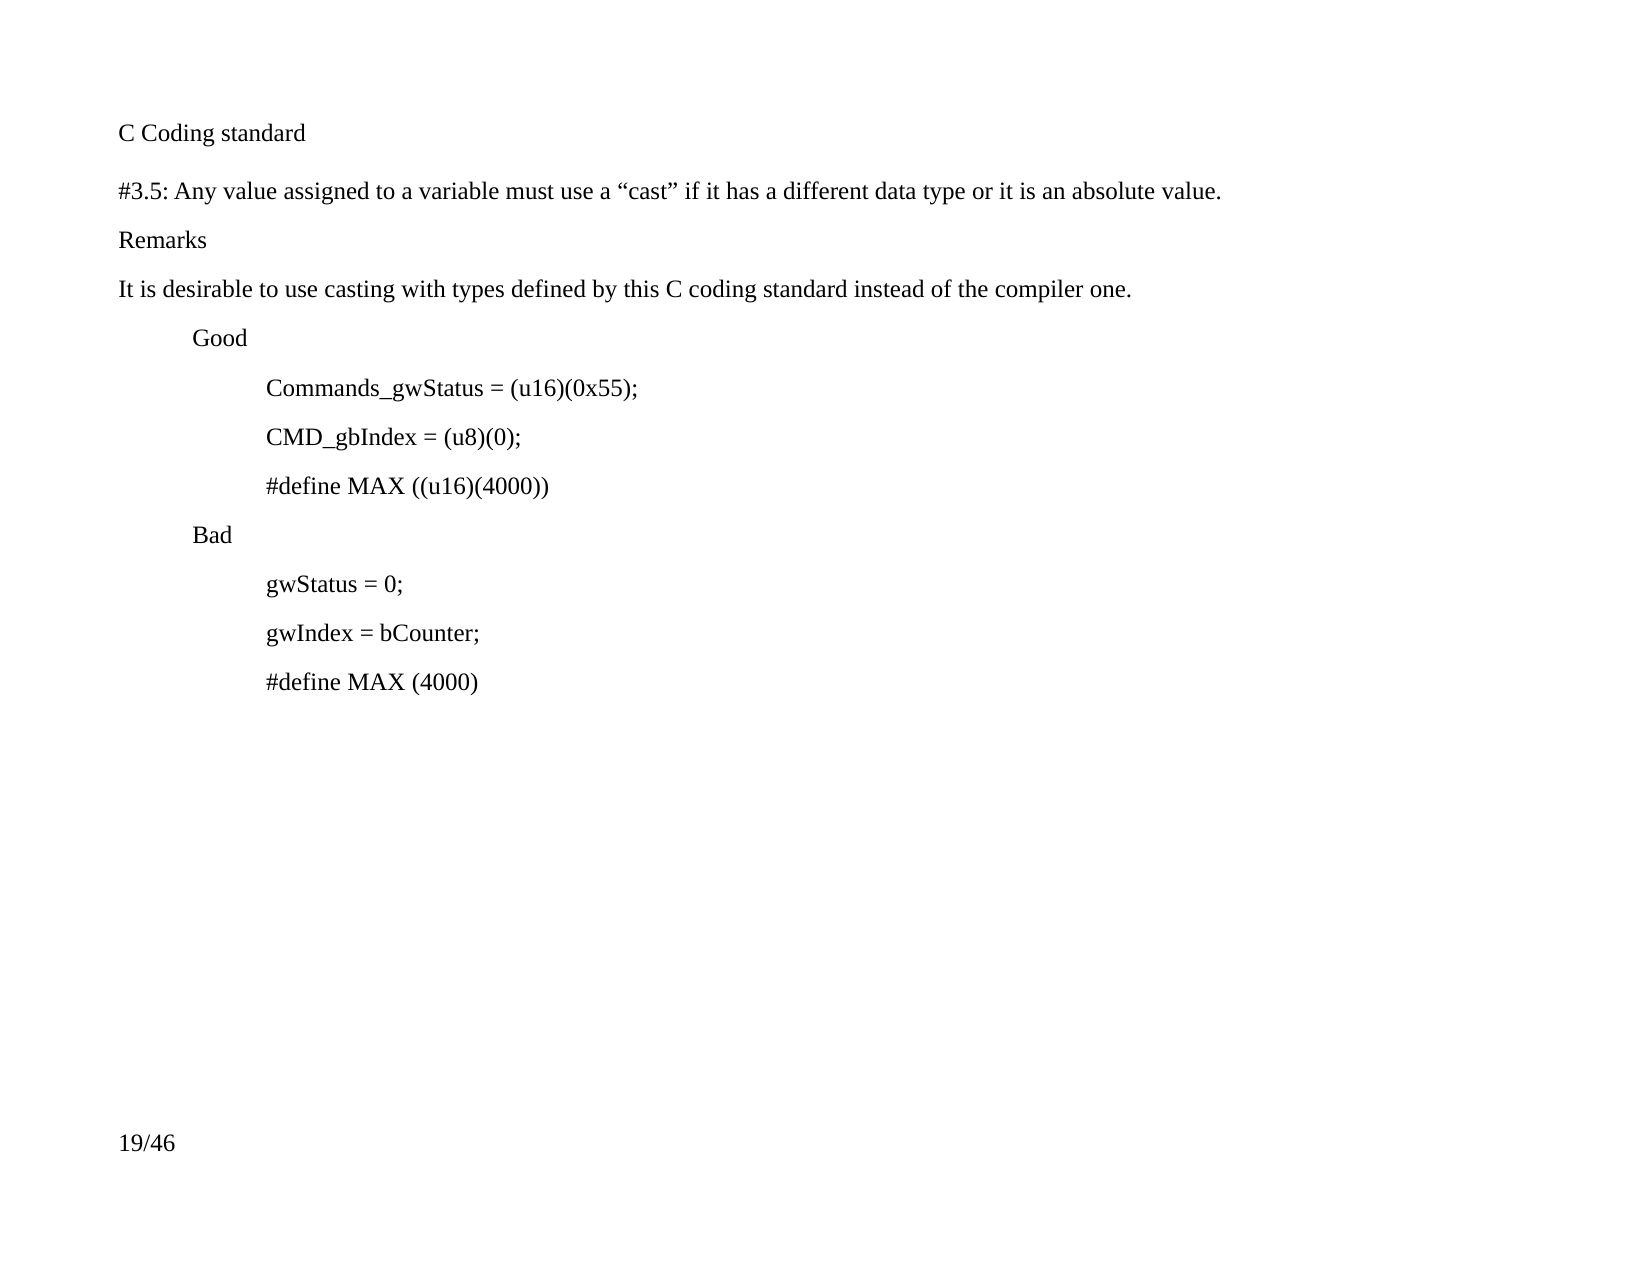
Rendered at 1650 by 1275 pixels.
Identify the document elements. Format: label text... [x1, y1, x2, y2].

text CMD_gbIndex = (u8)(0); [266, 422, 1532, 450]
text gwIndex = bCounter; [266, 618, 1532, 647]
text #define MAX (4000) [266, 667, 1532, 696]
text Bad [192, 520, 1532, 548]
text Remarks [118, 225, 1532, 254]
text Good [192, 323, 1532, 352]
text #define MAX ((u16)(4000)) [266, 471, 1532, 499]
text It is desirable to use casting with types defined by this C coding standard instead of the compiler one. [118, 274, 1532, 303]
text #3.5: Any value assigned to a variable must use a “cast” if it has a different data type or it is an absolute value. [118, 176, 1532, 205]
text gwStatus = 0; [266, 569, 1532, 598]
text Commands_gwStatus = (u16)(0x55); [266, 373, 1532, 401]
